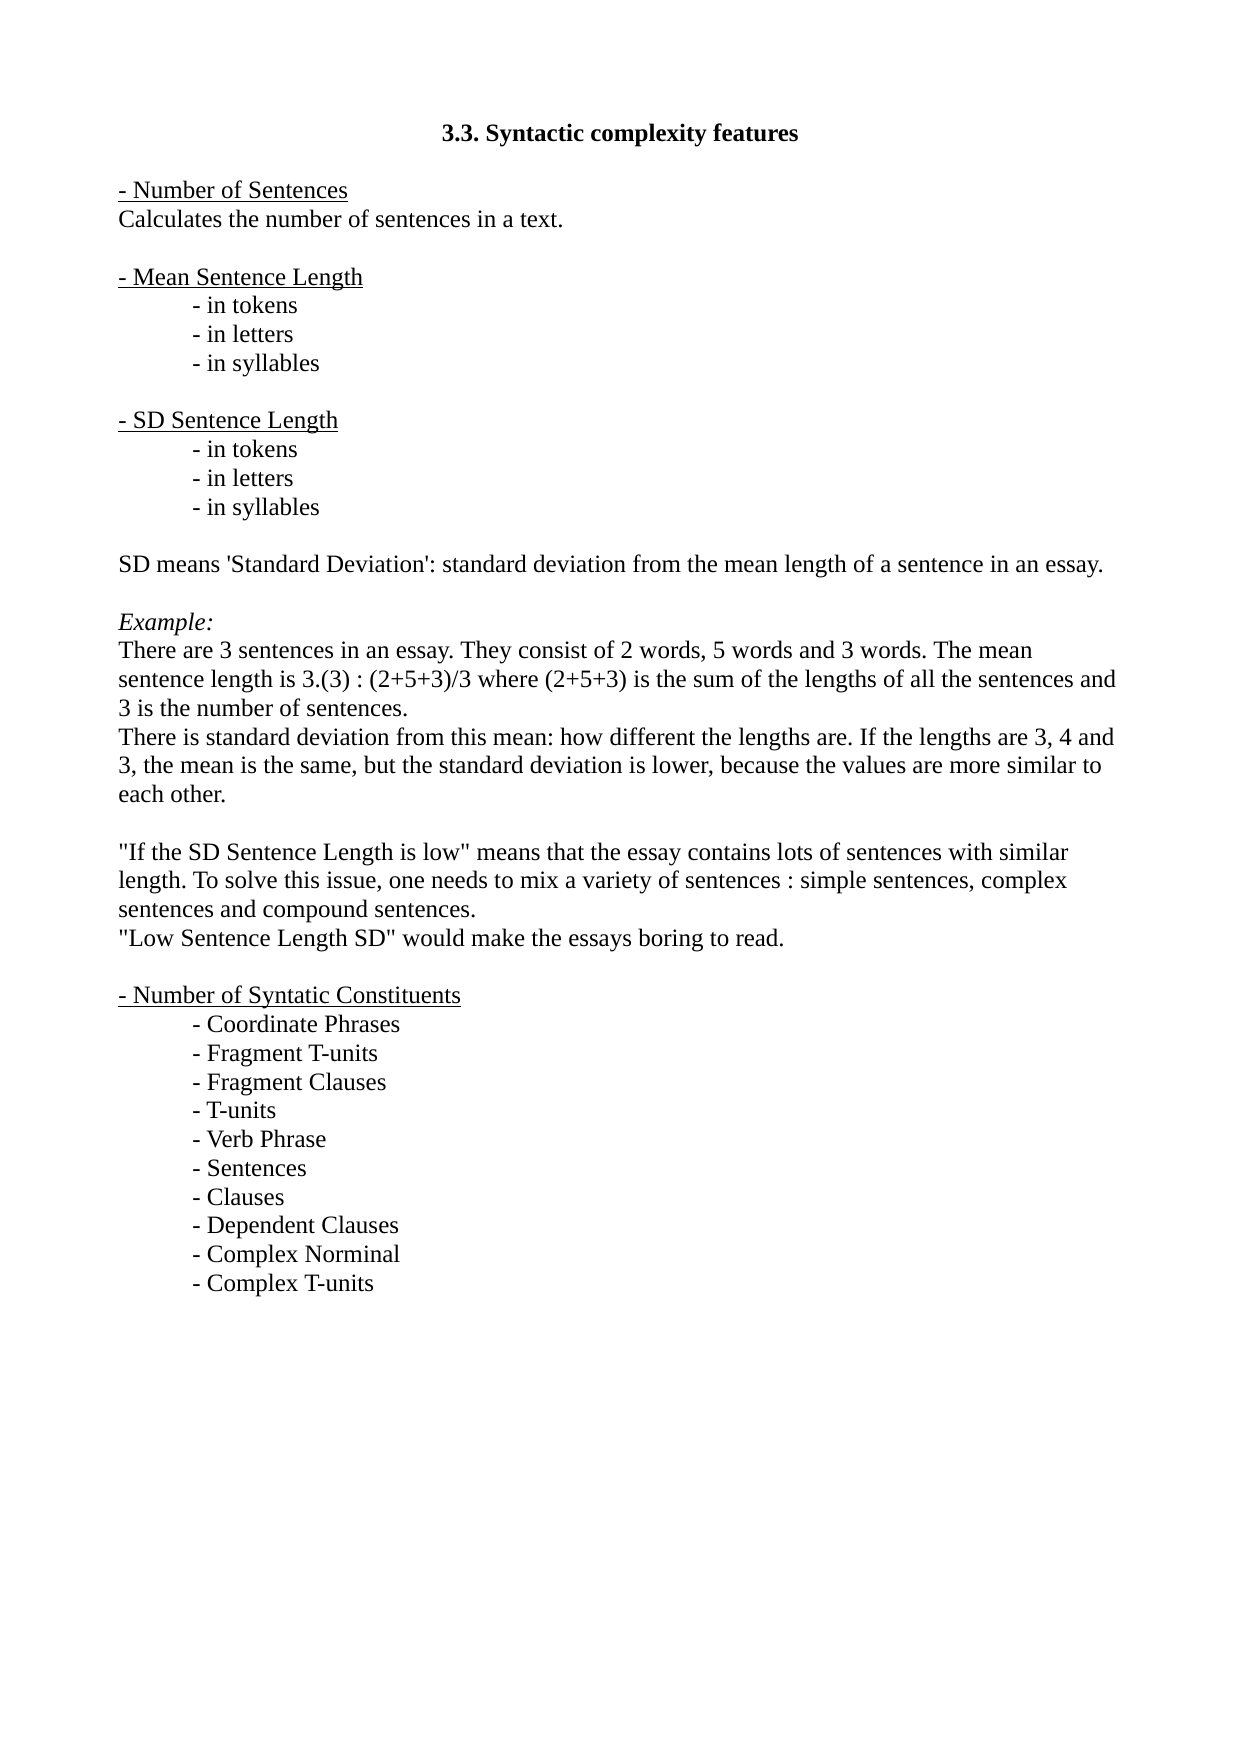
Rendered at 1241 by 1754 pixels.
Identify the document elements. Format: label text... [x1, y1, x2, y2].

text - Clauses [118, 1182, 1122, 1211]
text - Complex Norminal [118, 1239, 1122, 1268]
text - Coordinate Phrases [118, 1009, 1122, 1038]
text "If the SD Sentence Length is low" means that the essay contains lots of sentences with similar length. To solve this issue, one needs to mix a variety of sentences : simple sentences, complex sentences and compound sentences. [118, 837, 1122, 923]
text 3.3. Syntactic complexity features [118, 118, 1122, 147]
text "Low Sentence Length SD" would make the essays boring to read. [118, 923, 1122, 952]
text - in tokens [118, 291, 1122, 319]
text - SD Sentence Length [118, 406, 1122, 434]
text There are 3 sentences in an essay. They consist of 2 words, 5 words and 3 words. The mean sentence length is 3.(3) : (2+5+3)/3 where (2+5+3) is the sum of the lengths of all the sentences and 3 is the number of sentences. [118, 636, 1122, 722]
text - in syllables [118, 348, 1122, 377]
text There is standard deviation from this mean: how different the lengths are. If the lengths are 3, 4 and 3, the mean is the same, but the standard deviation is lower, because the values are more similar to each other. [118, 722, 1122, 808]
text - Number of Syntatic Constituents [118, 981, 1122, 1009]
text - Mean Sentence Length [118, 262, 1122, 291]
text - Verb Phrase [118, 1124, 1122, 1153]
text - T-units [118, 1096, 1122, 1124]
text - Fragment T-units [118, 1038, 1122, 1067]
text - Dependent Clauses [118, 1211, 1122, 1239]
text Calculates the number of sentences in a text. [118, 204, 1122, 233]
text - in syllables [118, 492, 1122, 521]
text - Fragment Clauses [118, 1067, 1122, 1096]
text - Number of Sentences [118, 176, 1122, 204]
text - Sentences [118, 1153, 1122, 1182]
text SD means 'Standard Deviation': standard deviation from the mean length of a sentence in an essay. [118, 549, 1122, 578]
text - Complex T-units [118, 1268, 1122, 1297]
text - in letters [118, 463, 1122, 492]
text - in tokens [118, 434, 1122, 463]
text Example: [118, 607, 1122, 636]
text - in letters [118, 319, 1122, 348]
